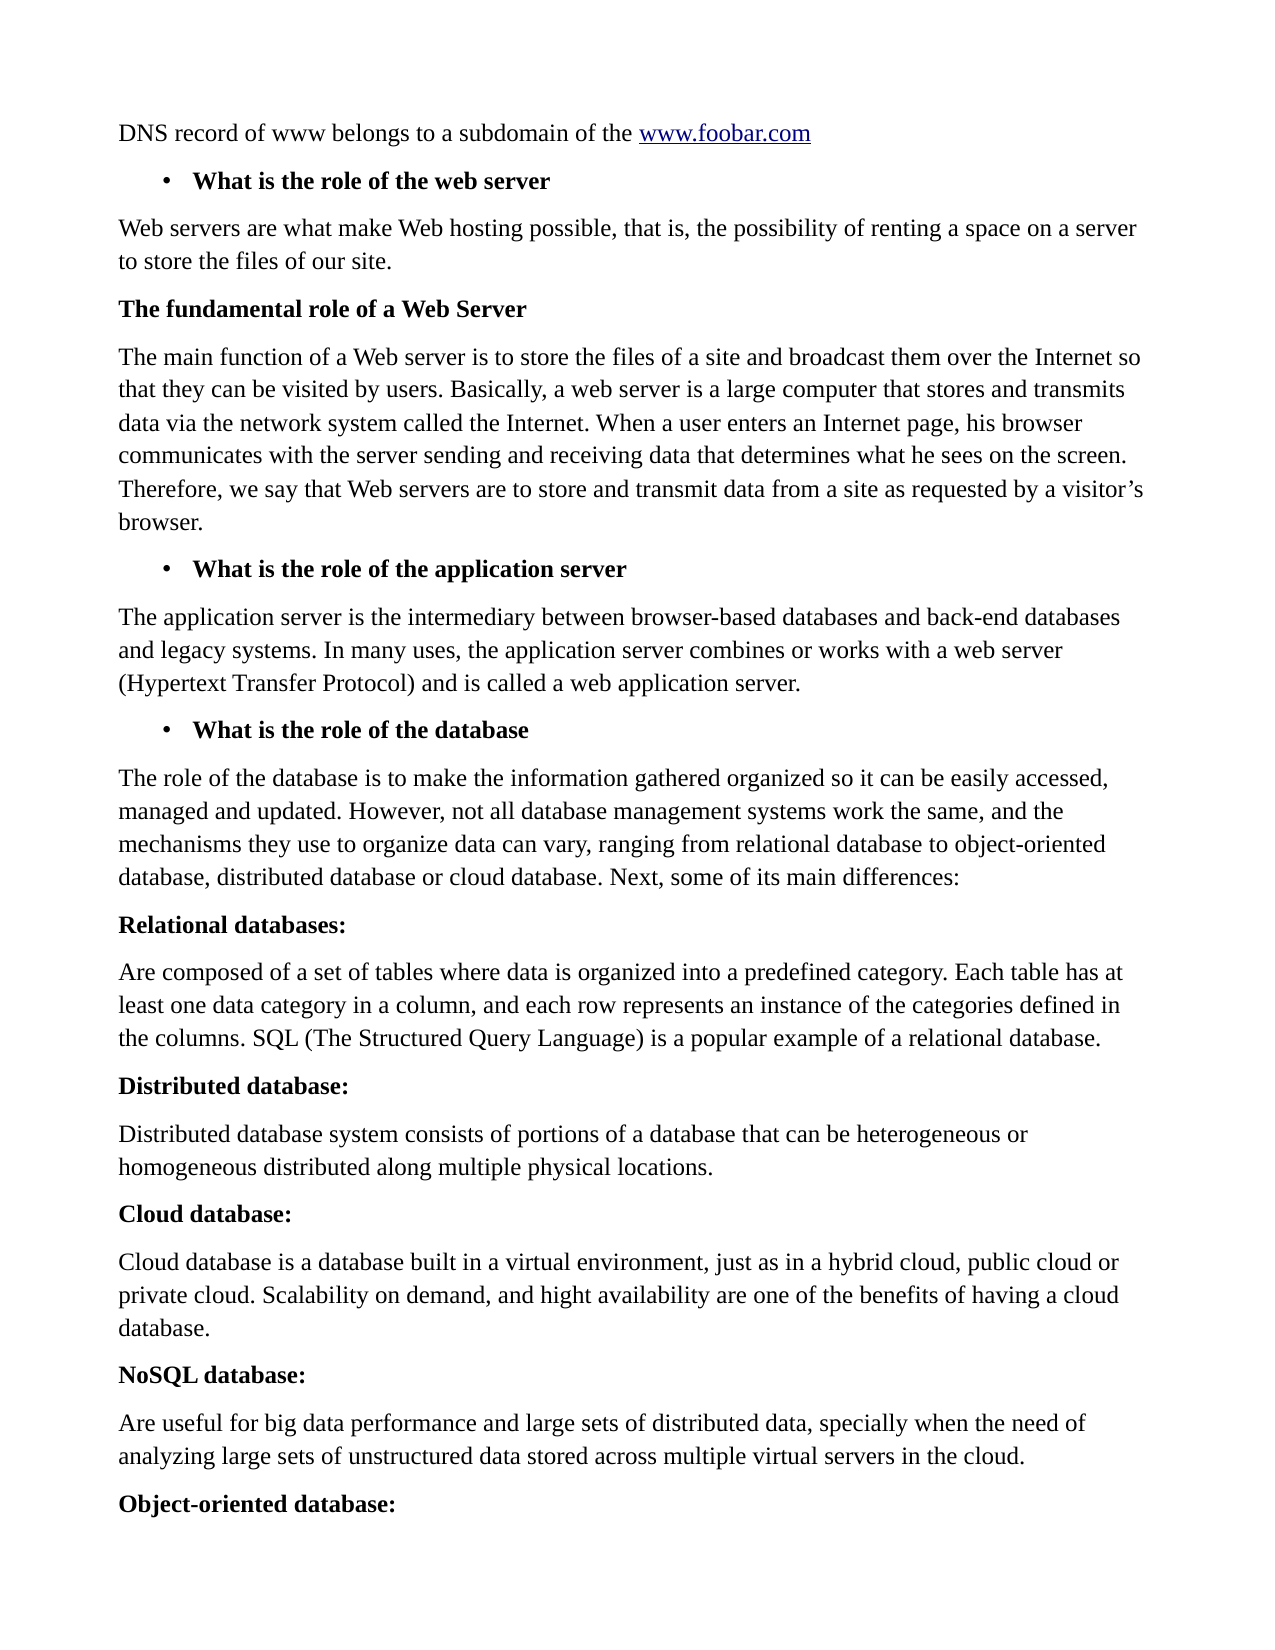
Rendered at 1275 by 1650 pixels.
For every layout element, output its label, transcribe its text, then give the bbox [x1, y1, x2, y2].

text Are useful for big data performance and large sets of distributed data, specially when the need of analyzing large sets of unstructured data stored across multiple virtual servers in the cloud. [118, 1408, 1157, 1470]
text The fundamental role of a Web Server [118, 294, 1157, 323]
text Relational databases: [118, 910, 1157, 938]
text Distributed database: [118, 1071, 1157, 1100]
list What is the role of the database [162, 716, 1157, 744]
text Cloud database: [118, 1199, 1157, 1228]
text The application server is the intermediary between browser-based databases and back-end databases and legacy systems. In many uses, the application server combines or works with a web server (Hypertext Transfer Protocol) and is called a web application server. [118, 602, 1157, 697]
text Cloud database is a database built in a virtual environment, just as in a hybrid cloud, public cloud or private cloud. Scalability on demand, and hight availability are one of the benefits of having a cloud database. [118, 1247, 1157, 1342]
text Object-oriented database: [118, 1489, 1157, 1517]
text Are composed of a set of tables where data is organized into a predefined category. Each table has at least one data category in a column, and each row represents an instance of the categories defined in the columns. SQL (The Structured Query Language) is a popular example of a relational database. [118, 957, 1157, 1052]
text The role of the database is to make the information gathered organized so it can be easily accessed, managed and updated. However, not all database management systems work the same, and the mechanisms they use to organize data can vary, ranging from relational database to object-oriented database, distributed database or cloud database. Next, some of its main differences: [118, 763, 1157, 891]
list What is the role of the web server [162, 166, 1157, 194]
text Distributed database system consists of portions of a database that can be heterogeneous or homogeneous distributed along multiple physical locations. [118, 1119, 1157, 1180]
text DNS record of www belongs to a subdomain of the www.foobar.com [118, 118, 1157, 147]
text Web servers are what make Web hosting possible, that is, the possibility of renting a space on a server to store the files of our site. [118, 213, 1157, 275]
text NoSQL database: [118, 1361, 1157, 1389]
text The main function of a Web server is to store the files of a site and broadcast them over the Internet so that they can be visited by users. Basically, a web server is a large computer that stores and transmits data via the network system called the Internet. When a user enters an Internet page, his browser communicates with the server sending and receiving data that determines what he sees on the screen. Therefore, we say that Web servers are to store and transmit data from a site as requested by a visitor’s browser. [118, 342, 1157, 535]
list What is the role of the application server [162, 554, 1157, 583]
